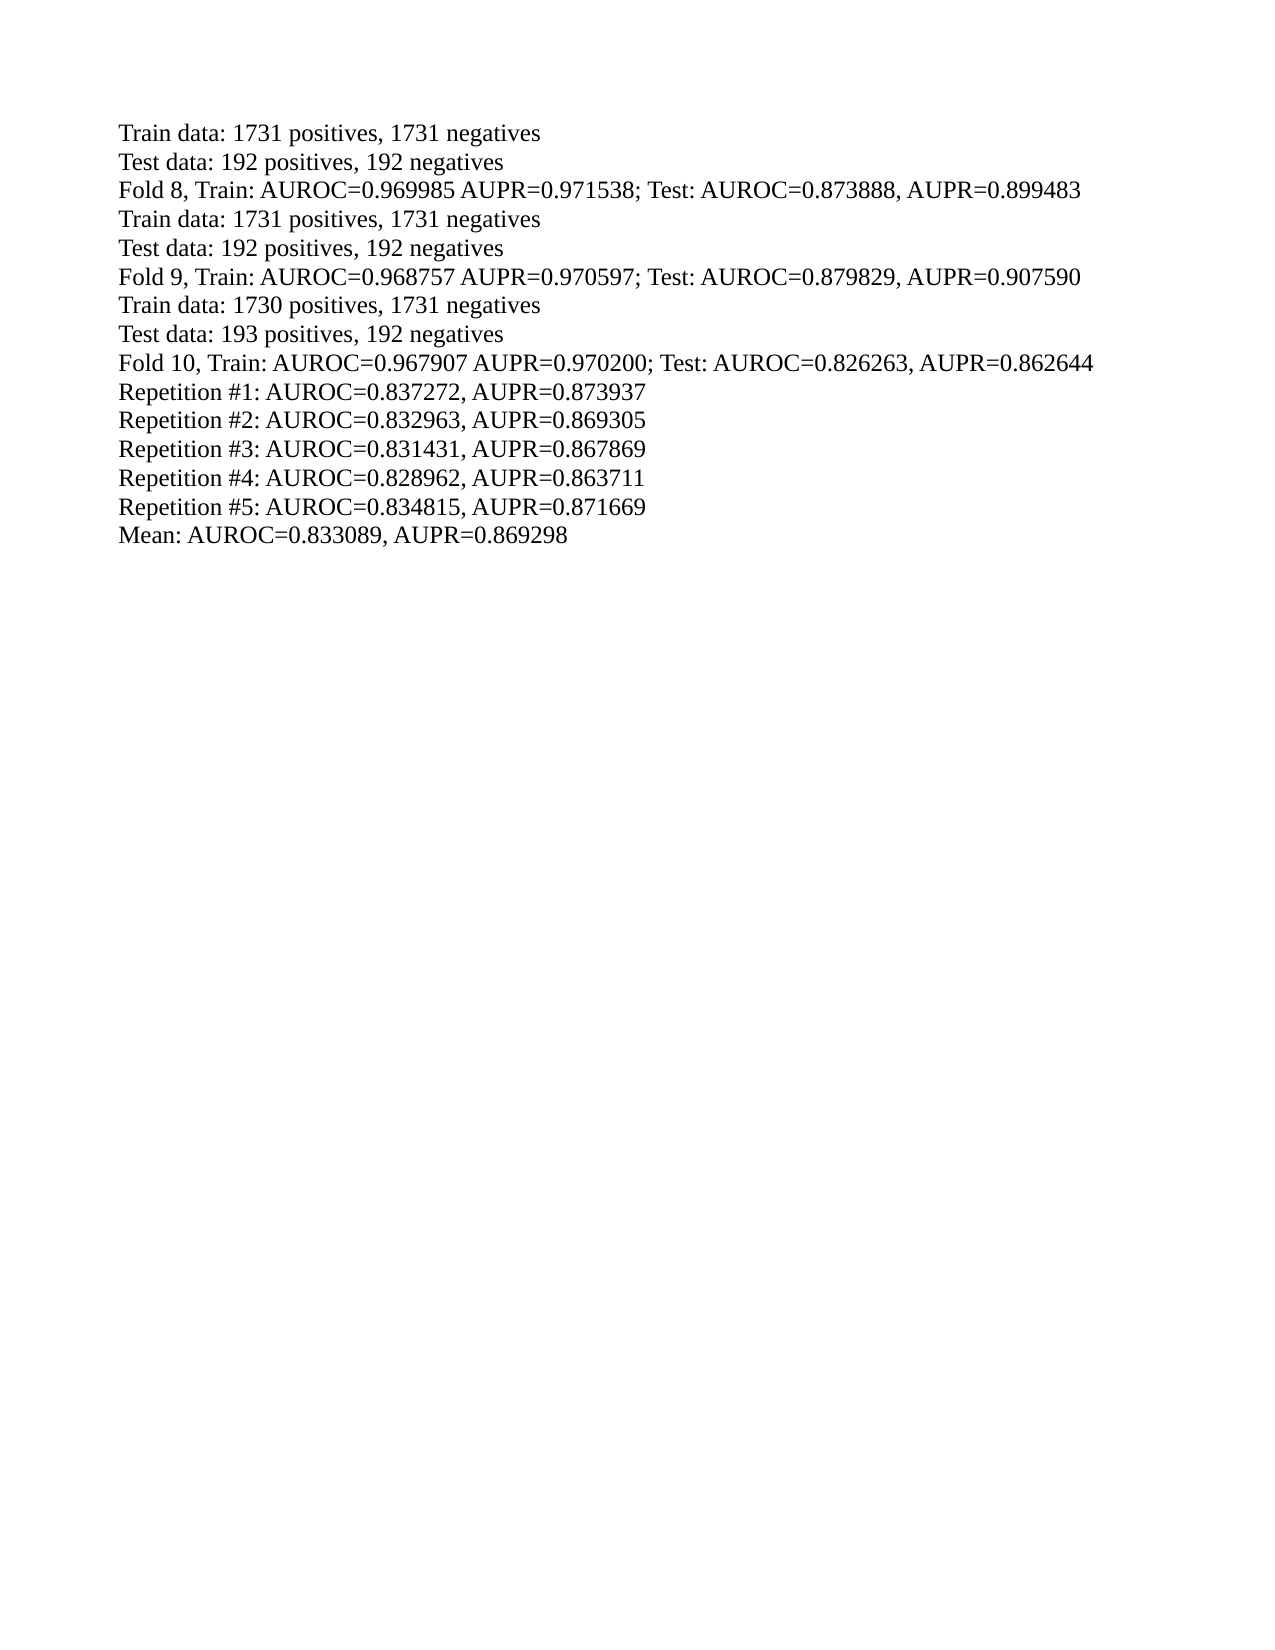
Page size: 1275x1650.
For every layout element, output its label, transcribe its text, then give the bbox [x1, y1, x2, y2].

text Fold 9, Train: AUROC=0.968757 AUPR=0.970597; Test: AUROC=0.879829, AUPR=0.907590 [118, 262, 1157, 291]
text Test data: 193 positives, 192 negatives [118, 319, 1157, 348]
text Test data: 192 positives, 192 negatives [118, 147, 1157, 176]
text Train data: 1731 positives, 1731 negatives [118, 204, 1157, 233]
text Repetition #1: AUROC=0.837272, AUPR=0.873937 [118, 377, 1157, 406]
text Fold 10, Train: AUROC=0.967907 AUPR=0.970200; Test: AUROC=0.826263, AUPR=0.862644 [118, 348, 1157, 377]
text Repetition #3: AUROC=0.831431, AUPR=0.867869 [118, 434, 1157, 463]
text Repetition #5: AUROC=0.834815, AUPR=0.871669 [118, 492, 1157, 521]
text Train data: 1730 positives, 1731 negatives [118, 291, 1157, 319]
text Mean: AUROC=0.833089, AUPR=0.869298 [118, 521, 1157, 549]
text Repetition #4: AUROC=0.828962, AUPR=0.863711 [118, 463, 1157, 492]
text Test data: 192 positives, 192 negatives [118, 233, 1157, 262]
text Repetition #2: AUROC=0.832963, AUPR=0.869305 [118, 406, 1157, 434]
text Train data: 1731 positives, 1731 negatives [118, 118, 1157, 147]
text Fold 8, Train: AUROC=0.969985 AUPR=0.971538; Test: AUROC=0.873888, AUPR=0.899483 [118, 176, 1157, 204]
